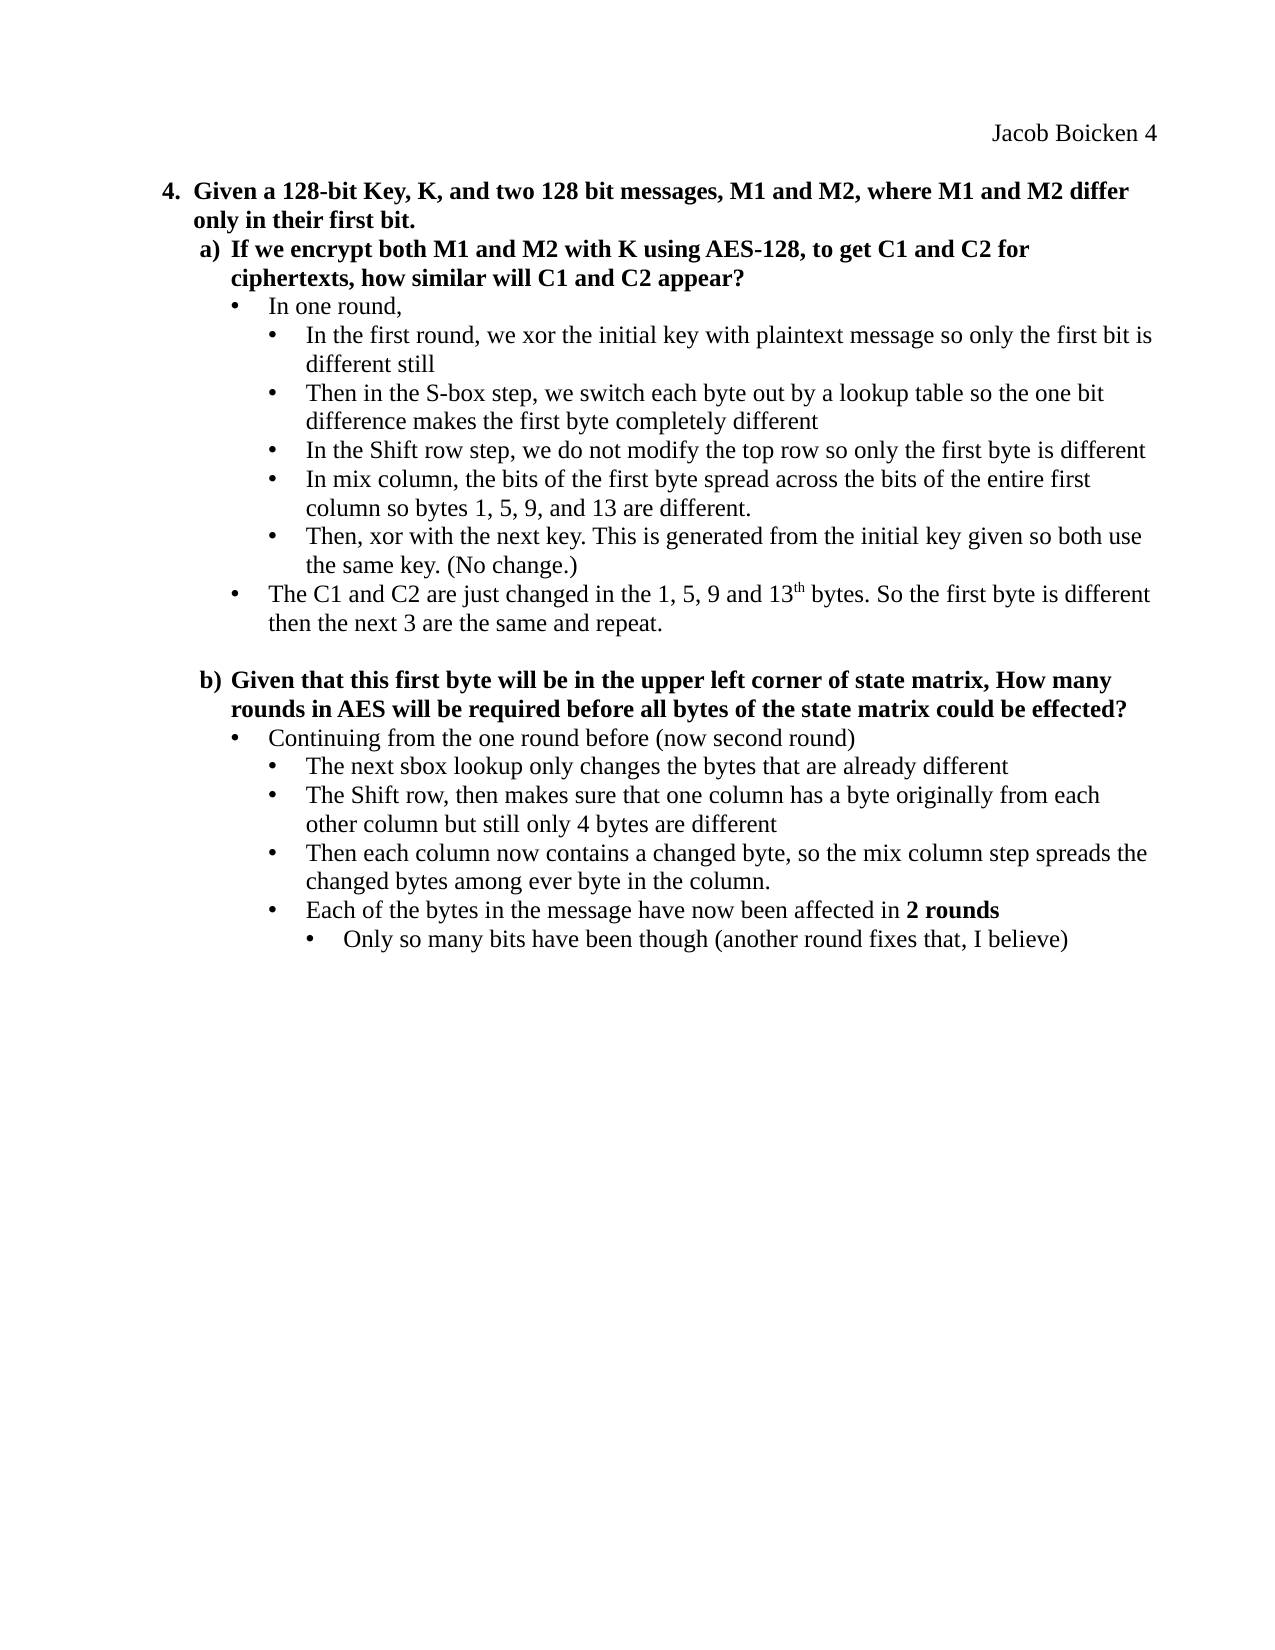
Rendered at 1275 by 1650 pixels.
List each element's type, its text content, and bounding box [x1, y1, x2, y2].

list The C1 and C2 are just changed in the 1, 5, 9 and 13th bytes. So the first byte is different then the next 3 are the same and repeat. [231, 579, 1157, 636]
list In the Shift row step, we do not modify the top row so only the first byte is different [268, 435, 1157, 464]
list Then, xor with the next key. This is generated from the initial key given so both use the same key. (No change.) [268, 521, 1157, 579]
list In one round, [231, 291, 1157, 320]
list In mix column, the bits of the first byte spread across the bits of the entire first column so bytes 1, 5, 9, and 13 are different. [268, 464, 1157, 521]
list Given a 128-bit Key, K, and two 128 bit messages, M1 and M2, where M1 and M2 differ only in their first bit. [156, 176, 1157, 234]
list The next sbox lookup only changes the bytes that are already different [268, 751, 1157, 780]
list Only so many bits have been though (another round fixes that, I believe) [306, 924, 1157, 953]
list The Shift row, then makes sure that one column has a byte originally from each other column but still only 4 bytes are different [268, 780, 1157, 838]
list Continuing from the one round before (now second round) [231, 723, 1157, 751]
list Then each column now contains a changed byte, so the mix column step spreads the changed bytes among ever byte in the column. [268, 838, 1157, 895]
list Given that this first byte will be in the upper left corner of state matrix, How many rounds in AES will be required before all bytes of the state matrix could be effected? [193, 665, 1157, 723]
list Then in the S-box step, we switch each byte out by a lookup table so the one bit difference makes the first byte completely different [268, 378, 1157, 435]
list If we encrypt both M1 and M2 with K using AES-128, to get C1 and C2 for ciphertexts, how similar will C1 and C2 appear? [193, 234, 1157, 291]
list In the first round, we xor the initial key with plaintext message so only the first bit is different still [268, 320, 1157, 378]
list Each of the bytes in the message have now been affected in 2 rounds [268, 895, 1157, 924]
